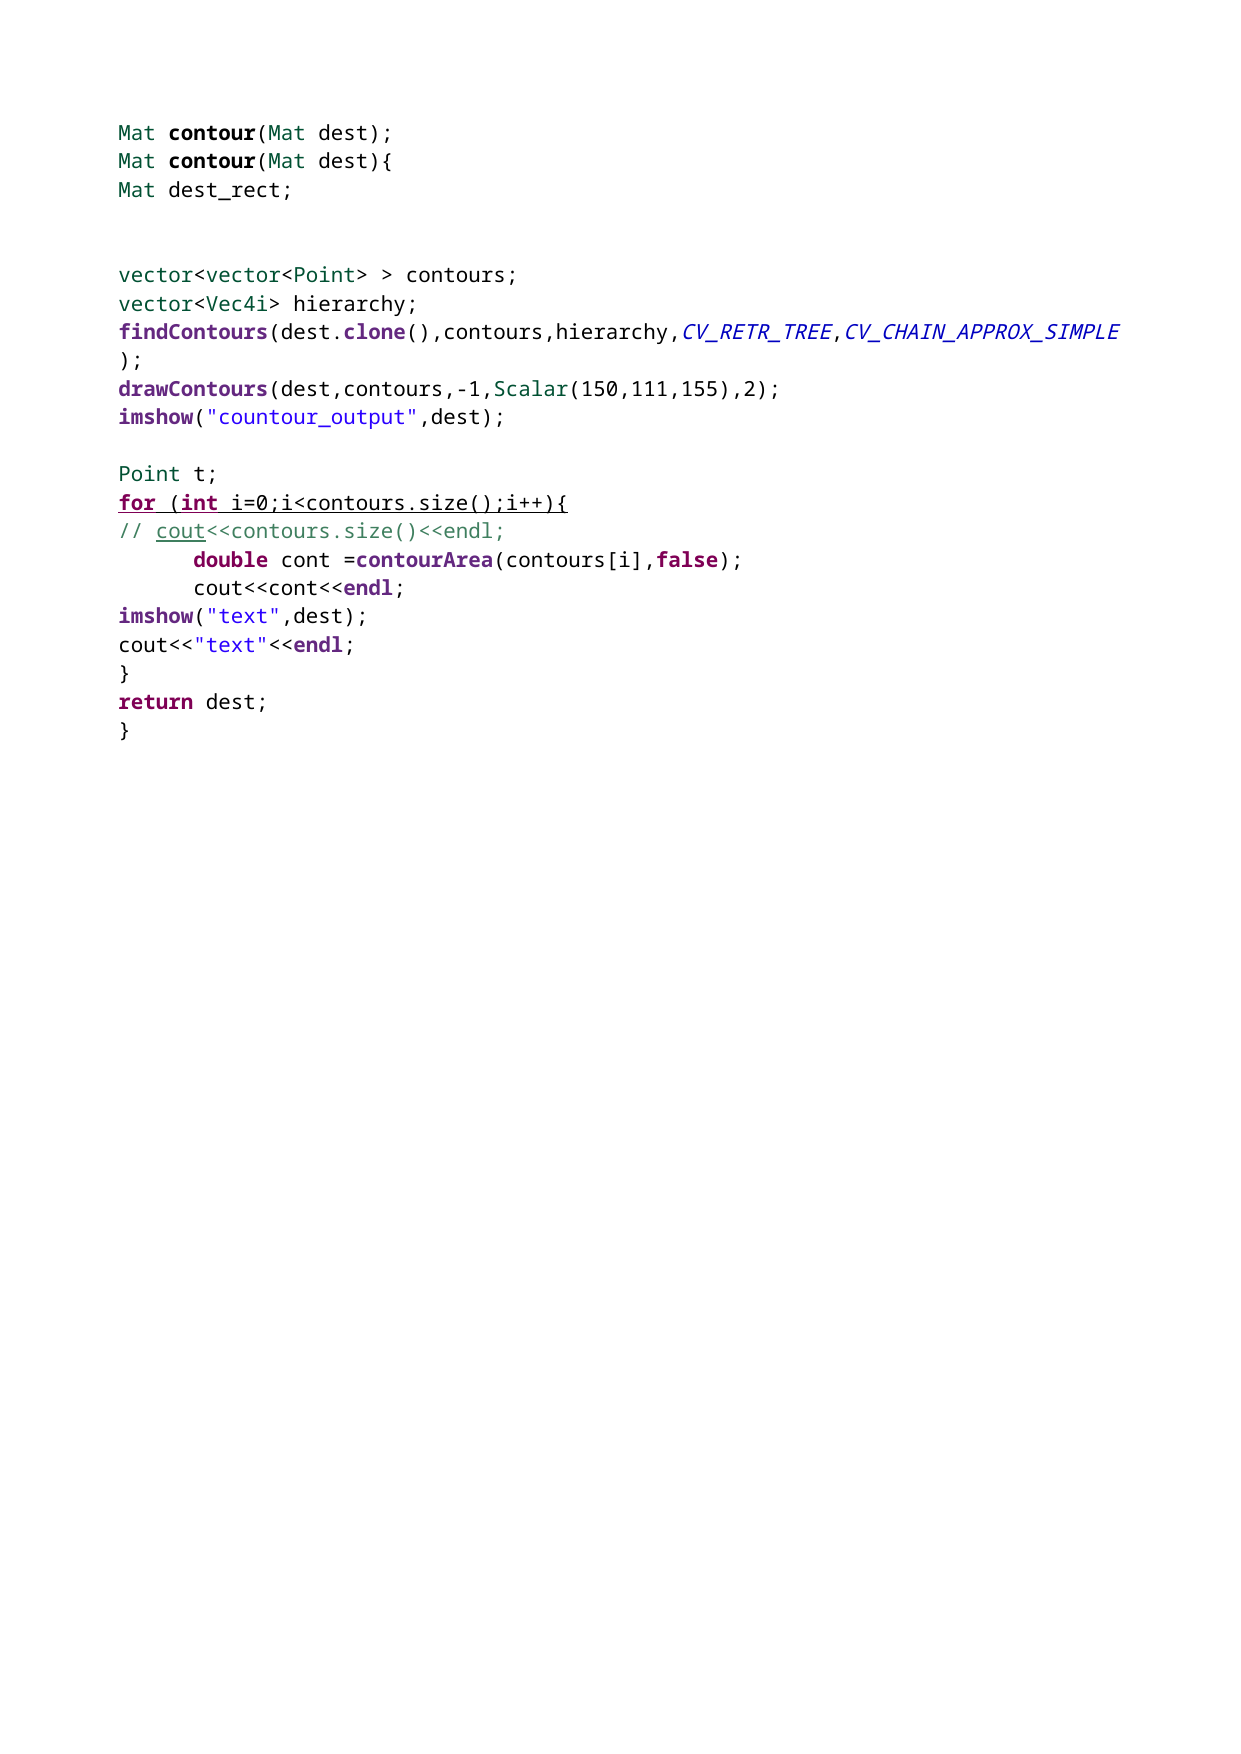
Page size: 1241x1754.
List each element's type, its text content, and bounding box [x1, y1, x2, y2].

text } [118, 658, 1122, 687]
text for (int i=0;i<contours.size();i++){ [118, 488, 1122, 516]
text imshow("text",dest); [118, 602, 1122, 630]
text Mat contour(Mat dest); [118, 118, 1122, 147]
text Point t; [118, 459, 1122, 488]
text vector<Vec4i> hierarchy; [118, 289, 1122, 317]
text } [118, 715, 1122, 744]
text cout<<"text"<<endl; [118, 630, 1122, 658]
text double cont =contourArea(contours[i],false); [118, 545, 1122, 573]
text vector<vector<Point> > contours; [118, 260, 1122, 289]
text cout<<cont<<endl; [118, 573, 1122, 602]
text findContours(dest.clone(),contours,hierarchy,CV_RETR_TREE,CV_CHAIN_APPROX_SIMPLE); [118, 317, 1122, 374]
text Mat contour(Mat dest){ [118, 147, 1122, 175]
text // cout<<contours.size()<<endl; [118, 516, 1122, 545]
text drawContours(dest,contours,-1,Scalar(150,111,155),2); [118, 374, 1122, 402]
text Mat dest_rect; [118, 175, 1122, 203]
text return dest; [118, 687, 1122, 715]
text imshow("countour_output",dest); [118, 402, 1122, 431]
